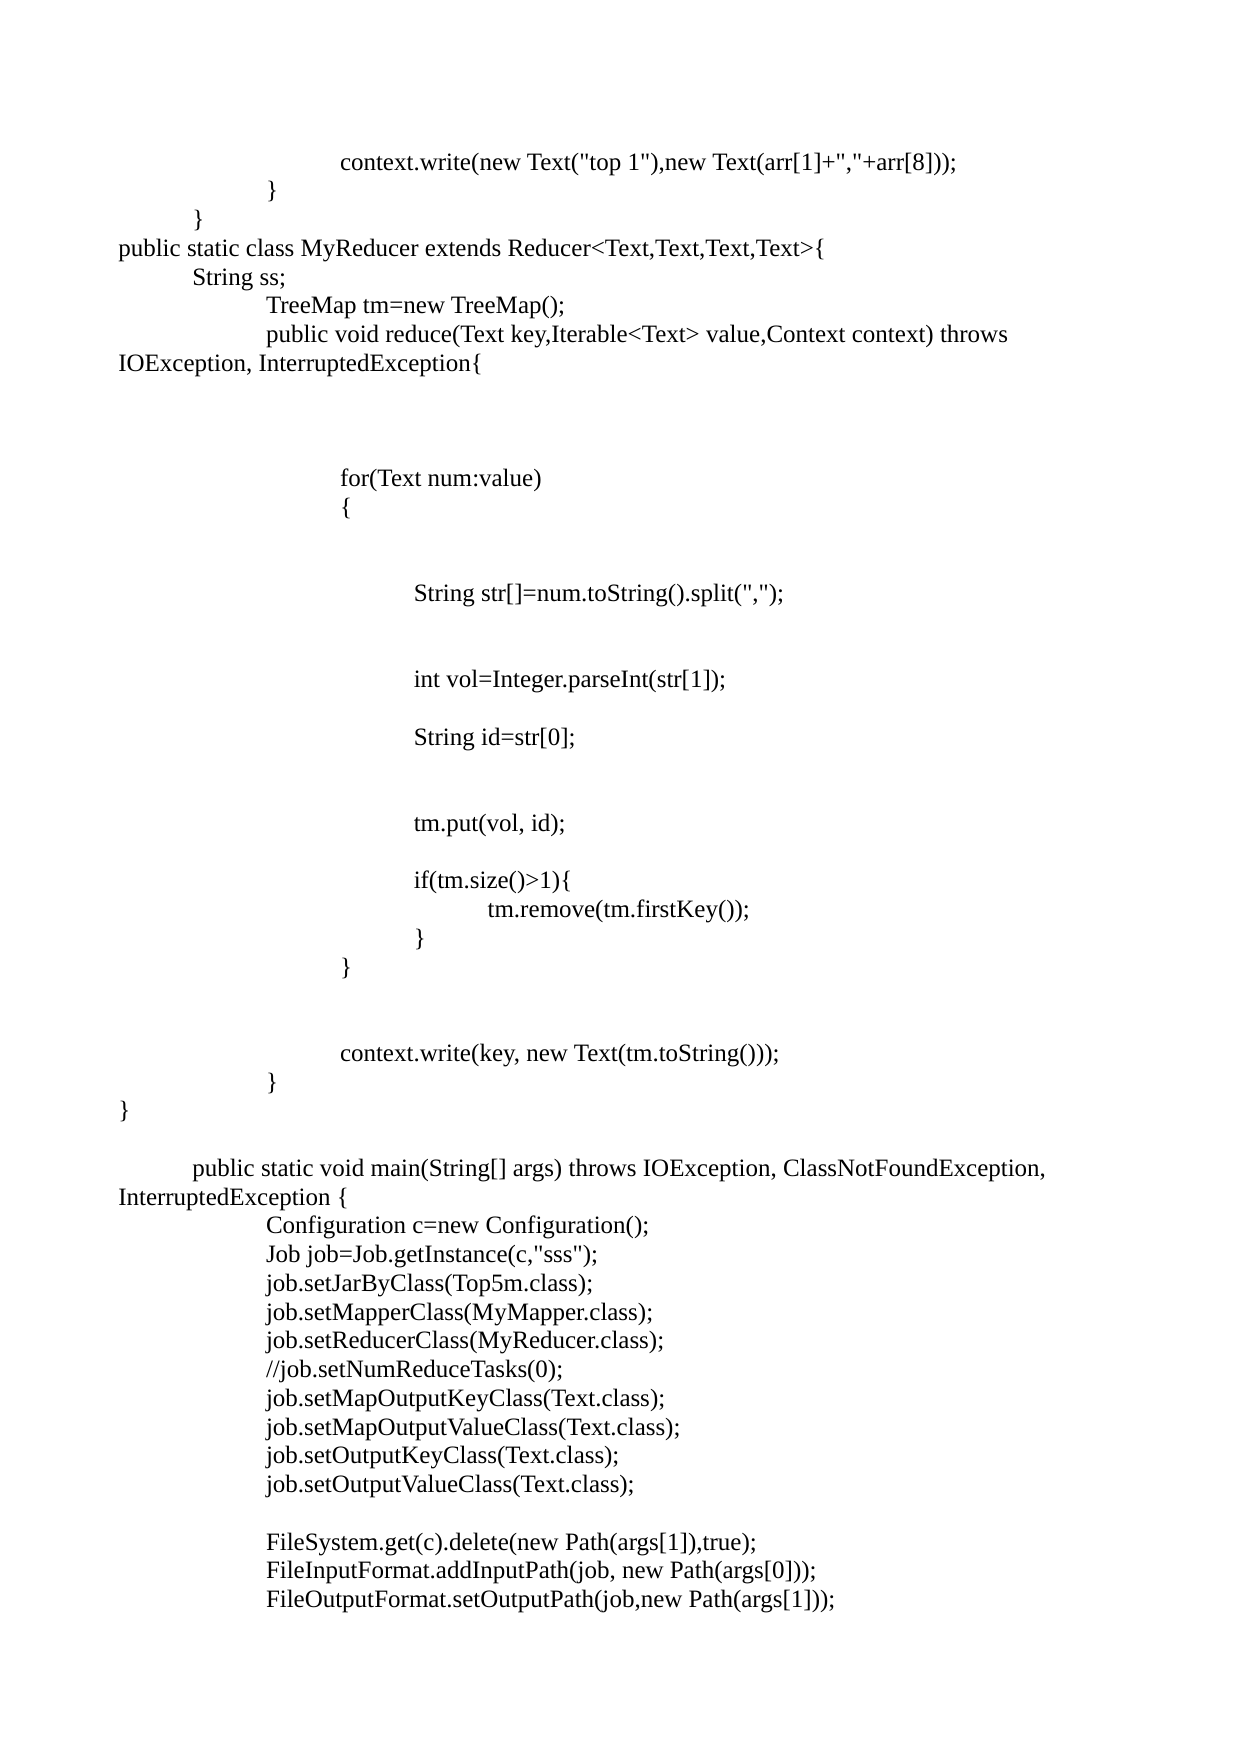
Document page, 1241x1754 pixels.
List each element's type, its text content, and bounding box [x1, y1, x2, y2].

text { [118, 492, 1122, 521]
text } [118, 952, 1122, 981]
text job.setOutputKeyClass(Text.class); [118, 1441, 1122, 1469]
text String ss; [118, 262, 1122, 291]
text int vol=Integer.parseInt(str[1]); [118, 664, 1122, 693]
text if(tm.size()>1){ [118, 866, 1122, 894]
text job.setOutputValueClass(Text.class); [118, 1469, 1122, 1498]
text public static class MyReducer extends Reducer<Text,Text,Text,Text>{ [118, 233, 1122, 262]
text tm.remove(tm.firstKey()); [118, 894, 1122, 923]
text } [118, 176, 1122, 204]
text String str[]=num.toString().split(","); [118, 578, 1122, 607]
text for(Text num:value) [118, 463, 1122, 492]
text job.setJarByClass(Top5m.class); [118, 1268, 1122, 1297]
text context.write(new Text("top 1"),new Text(arr[1]+","+arr[8])); [118, 147, 1122, 176]
text tm.put(vol, id); [118, 808, 1122, 837]
text Job job=Job.getInstance(c,"sss"); [118, 1239, 1122, 1268]
text job.setMapperClass(MyMapper.class); [118, 1297, 1122, 1326]
text FileOutputFormat.setOutputPath(job,new Path(args[1])); [118, 1584, 1122, 1613]
text public void reduce(Text key,Iterable<Text> value,Context context) throws IOException, InterruptedException{ [118, 319, 1122, 377]
text FileSystem.get(c).delete(new Path(args[1]),true); [118, 1527, 1122, 1556]
text job.setMapOutputKeyClass(Text.class); [118, 1383, 1122, 1412]
text Configuration c=new Configuration(); [118, 1211, 1122, 1239]
text } [118, 1067, 1122, 1096]
text } [118, 204, 1122, 233]
text context.write(key, new Text(tm.toString())); [118, 1038, 1122, 1067]
text String id=str[0]; [118, 722, 1122, 751]
text job.setReducerClass(MyReducer.class); [118, 1326, 1122, 1354]
text } [118, 1096, 1122, 1124]
text //job.setNumReduceTasks(0); [118, 1354, 1122, 1383]
text TreeMap tm=new TreeMap(); [118, 291, 1122, 319]
text public static void main(String[] args) throws IOException, ClassNotFoundException, InterruptedException { [118, 1153, 1122, 1211]
text } [118, 923, 1122, 952]
text FileInputFormat.addInputPath(job, new Path(args[0])); [118, 1556, 1122, 1584]
text job.setMapOutputValueClass(Text.class); [118, 1412, 1122, 1441]
